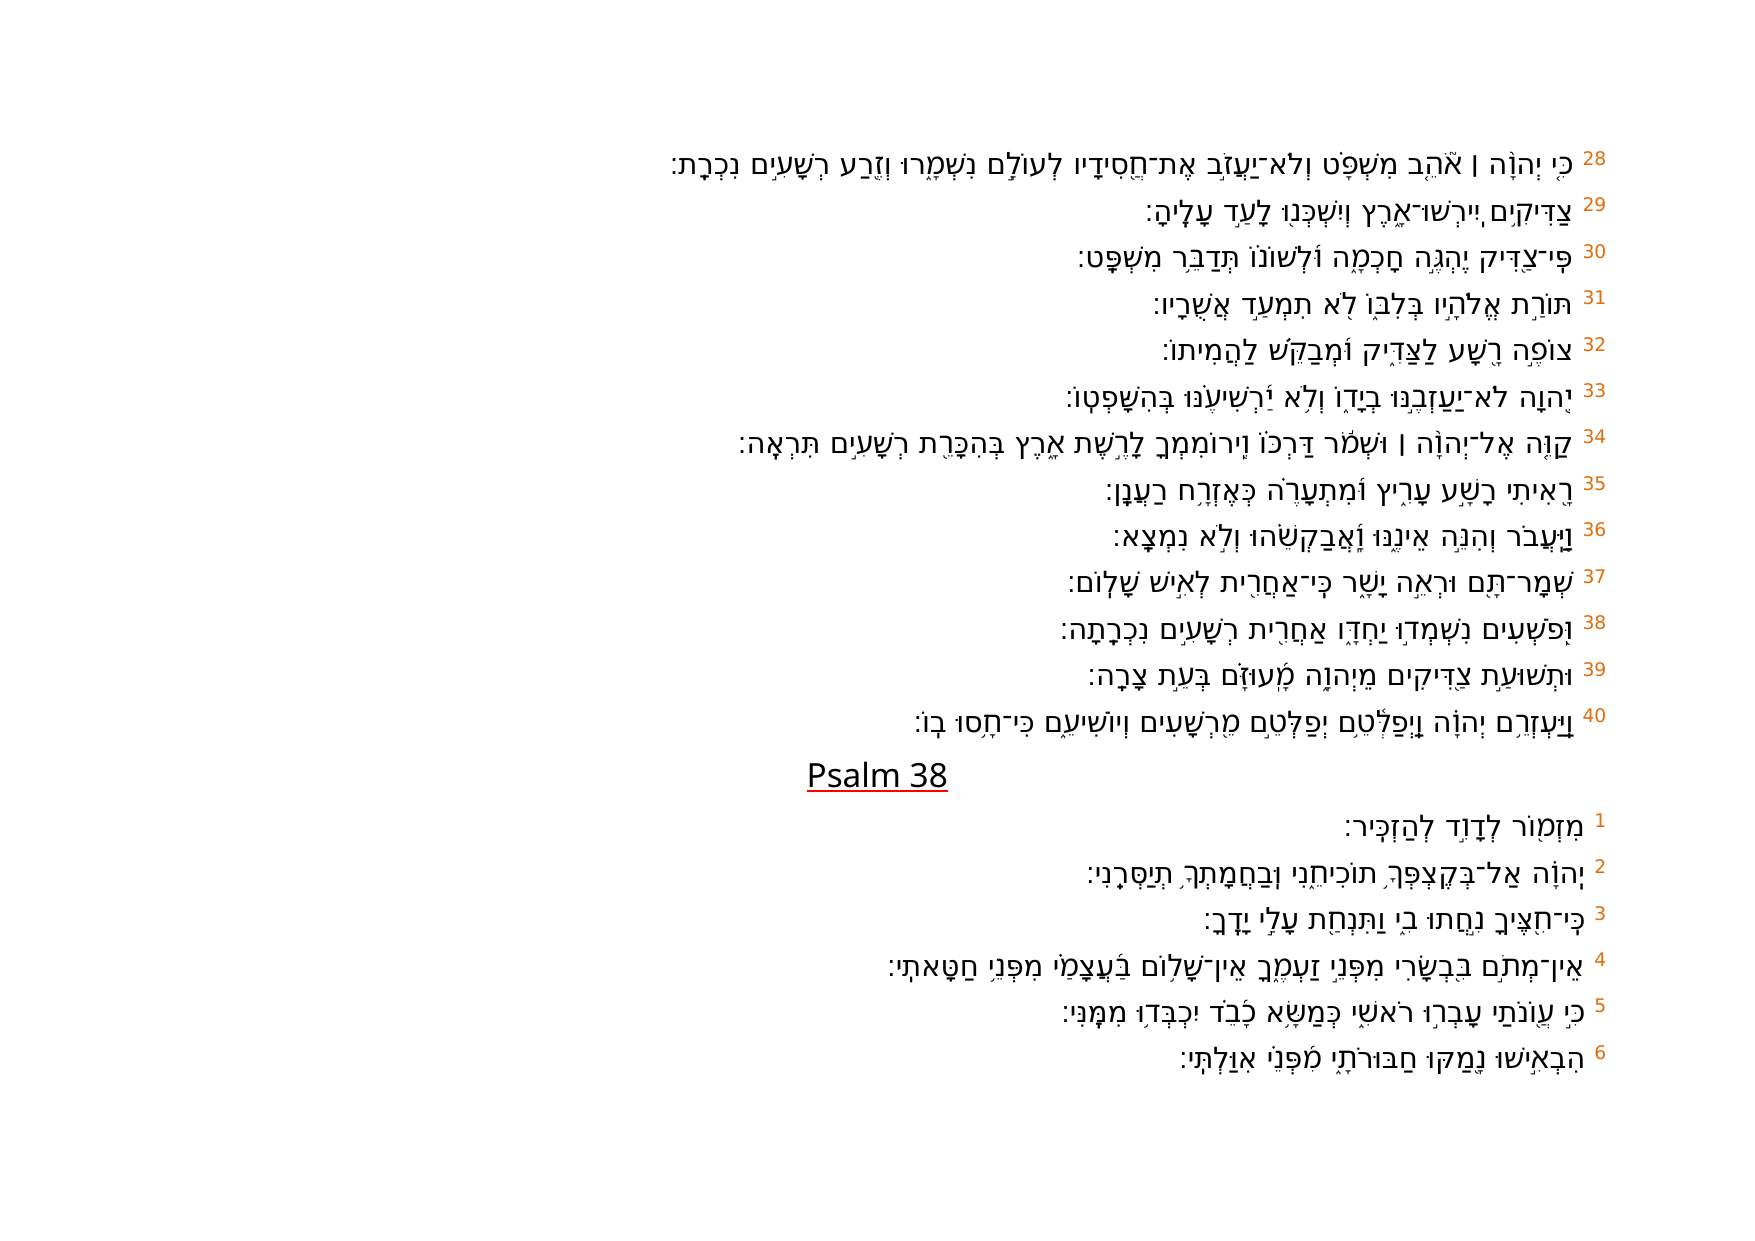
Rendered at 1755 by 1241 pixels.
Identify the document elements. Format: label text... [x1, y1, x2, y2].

text 4 אֵין־מְתֹ֣ם בִּ֭בְשָׂרִי מִפְּנֵ֣י זַעְמֶ֑ךָ אֵין־שָׁל֥וֹם בַּ֝עֲצָמַ֗י מִפְּנֵ֥י חַטָּאתִֽי׃ ‬‬‬‬ [148, 949, 1606, 983]
text 1 מִזְמ֖וֹר לְדָוִ֣ד לְהַזְכִּֽיר׃ [148, 809, 1606, 843]
text 3 כִּֽי־חִ֭צֶּיךָ נִ֣חֲתוּ בִ֑י וַתִּנְחַ֖ת עָלַ֣י יָדֶֽךָ׃ ‬‬‬‬ [148, 902, 1606, 936]
text 2 יְֽהוָ֗ה אַל־בְּקֶצְפְּךָ֥ תוֹכִיחֵ֑נִי וּֽבַחֲמָתְךָ֥ תְיַסְּרֵֽנִי׃ ‬‬‬‬ [148, 856, 1606, 890]
text 28 כִּ֤י יְהוָ֨ה ׀ אֹ֘הֵ֤ב מִשְׁפָּ֗ט וְלֹא־יַעֲזֹ֣ב אֶת־חֲ֭סִידָיו לְעוֹלָ֣ם נִשְׁמָ֑רוּ וְזֶ֖רַע רְשָׁעִ֣ים נִכְרָֽת׃ ‬‬‬‬ [148, 148, 1606, 182]
text 40 וַֽיַּעְזְרֵ֥ם יְהוָ֗ה וַֽיְפַלְּ֫טֵ֥ם יְפַלְּטֵ֣ם מֵ֭רְשָׁעִים וְיוֹשִׁיעֵ֑ם כִּי־חָ֥סוּ בֽוֹ׃ ‬‬‬‬ [148, 705, 1606, 739]
text 37 שְׁמָר־תָּ֭ם וּרְאֵ֣ה יָשָׁ֑ר כִּֽי־אַחֲרִ֖ית לְאִ֣ישׁ שָׁלֽוֹם׃ ‬‬‬‬ [148, 566, 1606, 600]
text 35 רָ֭אִיתִי רָשָׁ֣ע עָרִ֑יץ וּ֝מִתְעָרֶ֗ה כְּאֶזְרָ֥ח רַעֲנָֽן׃ ‬‬‬‬ [148, 473, 1606, 507]
text 36 וַ֭יּֽ͏ַעֲבֹר וְהִנֵּ֣ה אֵינֶ֑נּוּ וָֽ֝אֲבַקְשֵׁ֗הוּ וְלֹ֣א נִמְצָֽא׃ ‬‬‬‬ [148, 519, 1606, 553]
text 6 הִבְאִ֣ישׁוּ נָ֭מַקּוּ חַבּוּרֹתָ֑י מִ֝פְּנֵ֗י אִוַּלְתִּֽי׃ ‬‬‬‬ [148, 1042, 1606, 1076]
text 33 יְ֭הוָה לֹא־יַעַזְבֶ֣נּוּ בְיָד֑וֹ וְלֹ֥א יַ֝רְשִׁיעֶ֗נּוּ בְּהִשָּׁפְטֽוֹ׃ ‬‬‬‬ [148, 380, 1606, 414]
text 38 וּֽ֭פֹשְׁעִים נִשְׁמְד֣וּ יַחְדָּ֑ו אַחֲרִ֖ית רְשָׁעִ֣ים נִכְרָֽתָה׃ ‬‬‬‬ [148, 612, 1606, 646]
text 32 צוֹפֶ֣ה רָ֭שָׁע לַצַּדִּ֑יק וּ֝מְבַקֵּ֗שׁ לַהֲמִיתוֹ׃ ‬‬‬‬ [148, 333, 1606, 367]
text 29 צַדִּיקִ֥ים יִֽירְשׁוּ־אָ֑רֶץ וְיִשְׁכְּנ֖וּ לָעַ֣ד עָלֶֽיהָ׃ ‬‬‬‬ [148, 194, 1606, 228]
text 5 כִּ֣י עֲ֭וֺנֹתַי עָבְר֣וּ רֹאשִׁ֑י כְּמַשָּׂ֥א כָ֝בֵ֗ד יִכְבְּד֥וּ מִמֶּֽנִּי׃ ‬‬‬‬ [148, 995, 1606, 1029]
text 39 וּתְשׁוּעַ֣ת צַ֭דִּיקִים מֵיְהוָ֑ה מָֽ֝עוּזָּ֗ם בְּעֵ֣ת צָרָֽה׃ ‬‬‬‬ [148, 659, 1606, 693]
text 30 פִּֽי־צַ֭דִּיק יֶהְגֶּ֣ה חָכְמָ֑ה וּ֝לְשׁוֹנ֗וֹ תְּדַבֵּ֥ר מִשְׁפָּֽט׃ ‬‬‬‬ [148, 241, 1606, 274]
text 31 תּוֹרַ֣ת אֱלֹהָ֣יו בְּלִבּ֑וֹ לֹ֖א תִמְעַ֣ד אֲשֻׁרָיו׃ ‬‬‬‬ [148, 287, 1606, 321]
text 34 קַוֵּ֤ה אֶל־יְהוָ֨ה ׀ וּשְׁמֹ֬ר דַּרְכּ֗וֹ וִֽ֭ירוֹמִמְךָ לָרֶ֣שֶׁת אָ֑רֶץ בְּהִכָּרֵ֖ת רְשָׁעִ֣ים תִּרְאֶֽה׃ ‬‬‬‬ [148, 426, 1606, 460]
text Psalm 38 [148, 752, 1606, 797]
